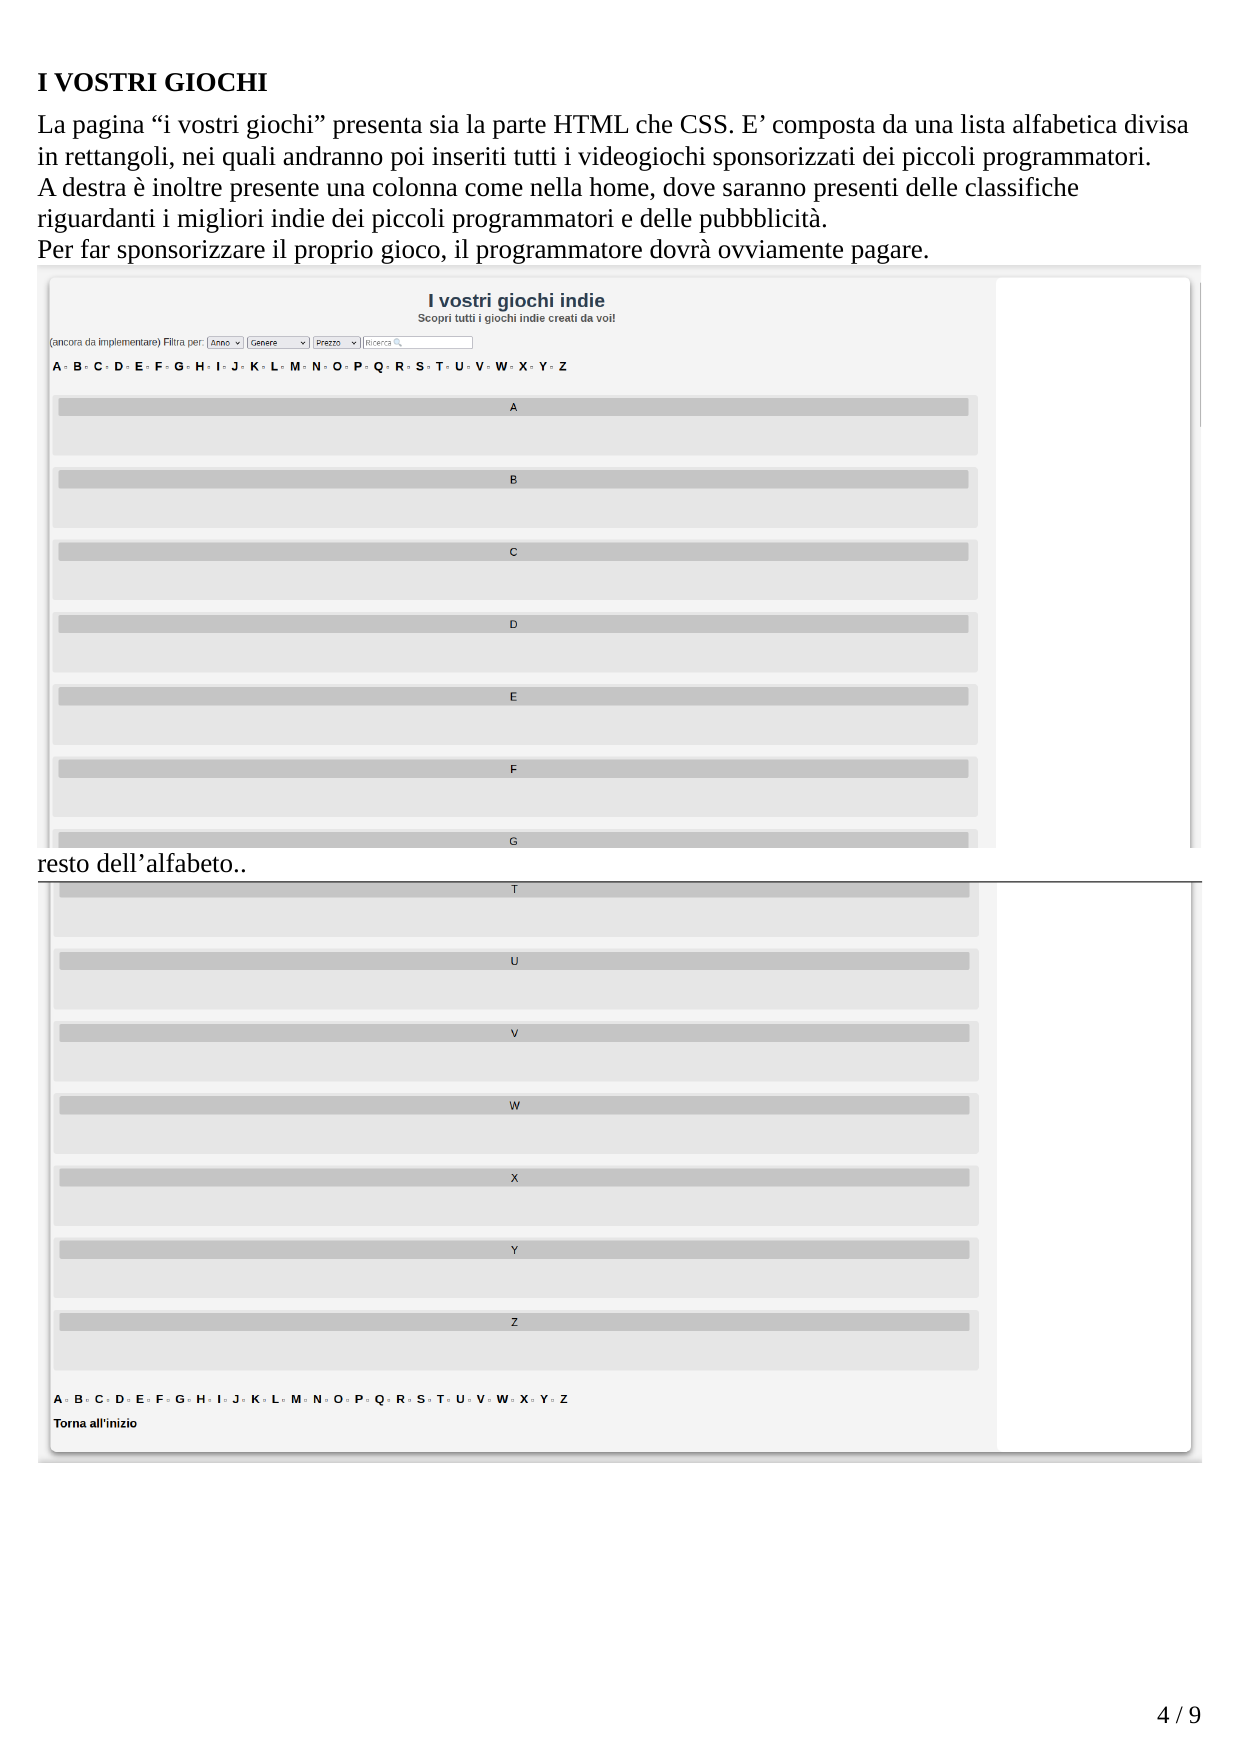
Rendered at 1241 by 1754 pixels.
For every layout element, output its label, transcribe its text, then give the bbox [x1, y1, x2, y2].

picture [37, 265, 1202, 848]
text Per far sponsorizzare il proprio gioco, il programmatore dovrà ovviamente pagare. [37, 233, 1201, 264]
text La pagina “i vostri giochi” presenta sia la parte HTML che CSS. E’ composta da una lista alfabetica divisa in rettangoli, nei quali andranno poi inseriti tutti i videogiochi sponsorizzati dei piccoli programmatori. [37, 109, 1201, 171]
text resto dell’alfabeto.. [37, 848, 1201, 878]
text I VOSTRI GIOCHI [37, 66, 1201, 97]
text A destra è inoltre presente una colonna come nella home, dove saranno presenti delle classifiche riguardanti i migliori indie dei piccoli programmatori e delle pubbblicità. [37, 171, 1201, 233]
picture [38, 881, 1203, 1463]
